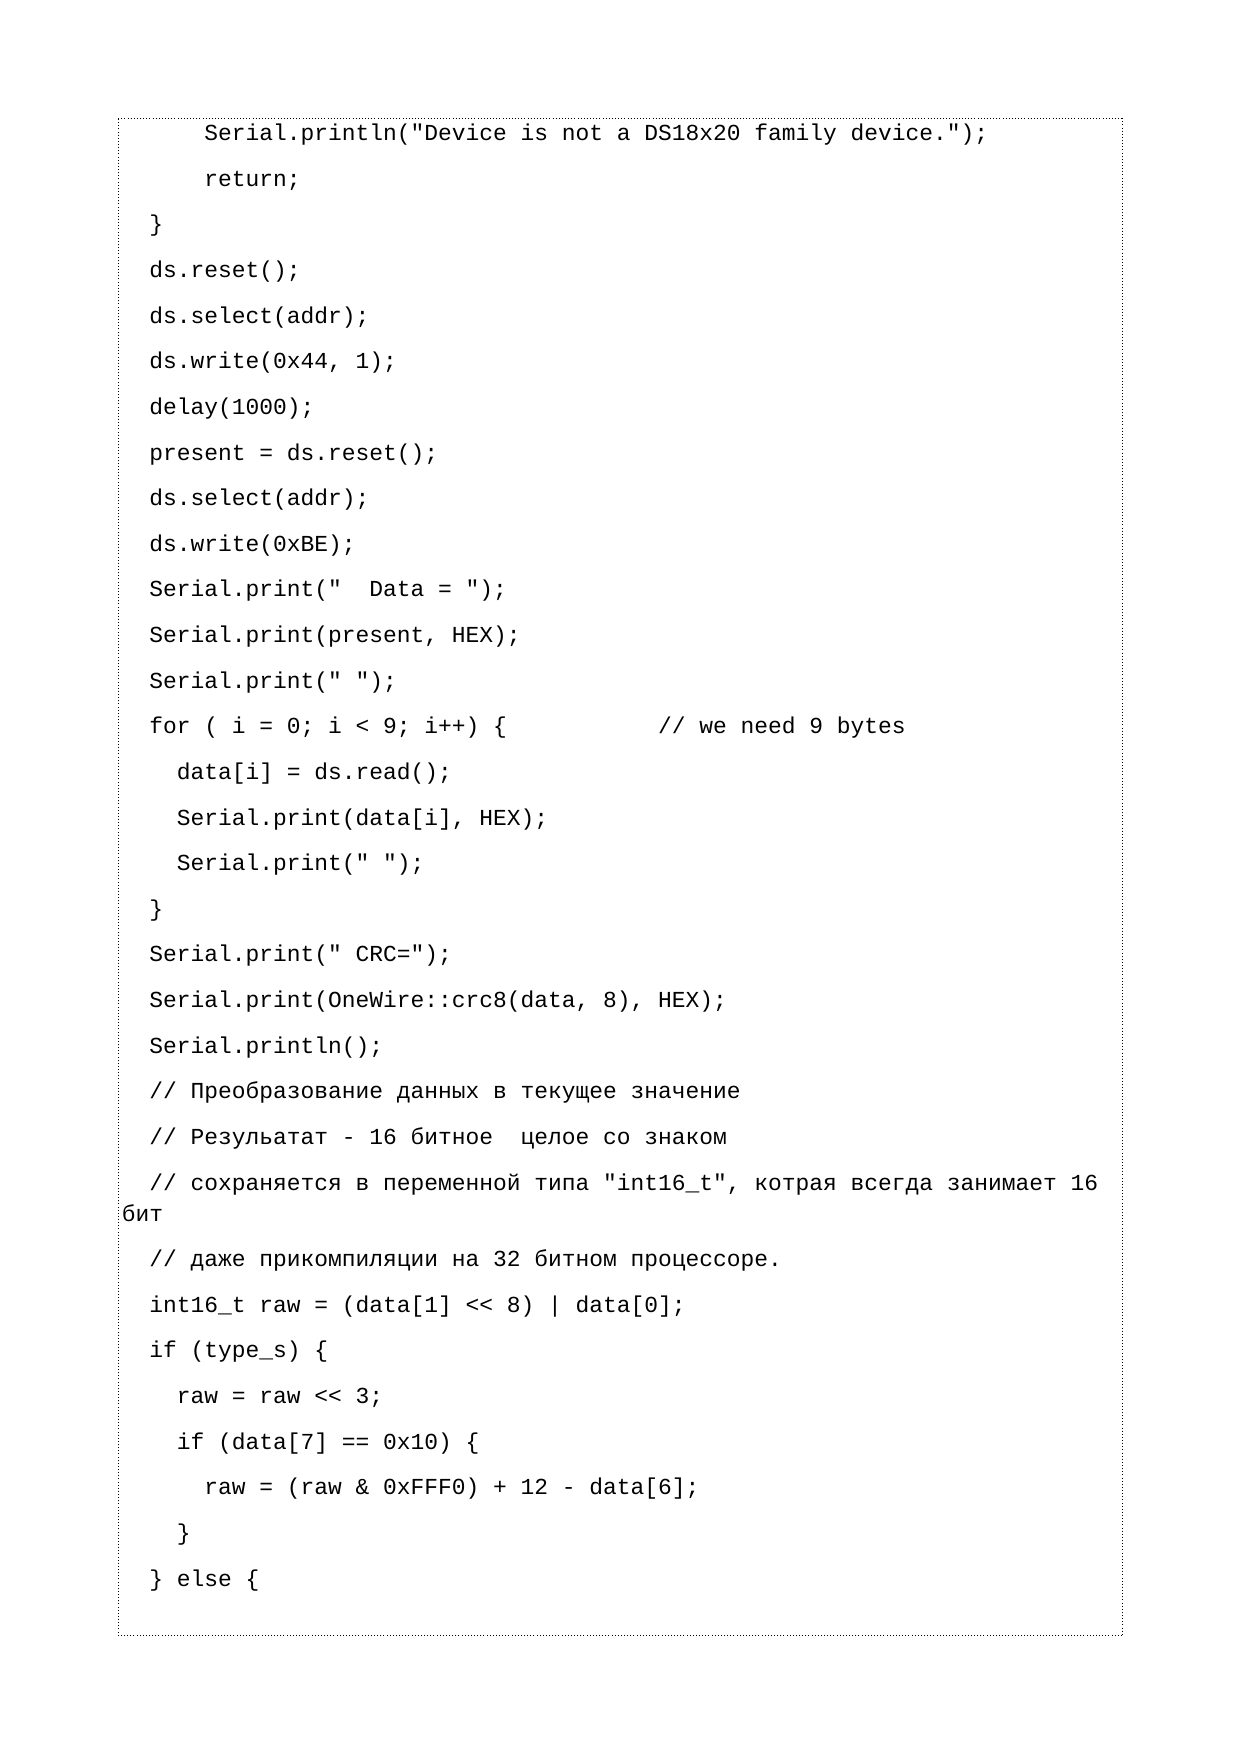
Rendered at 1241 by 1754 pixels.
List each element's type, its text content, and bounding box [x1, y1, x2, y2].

text raw = (raw & 0xFFF0) + 12 - data[6]; [122, 1476, 1119, 1502]
text data[i] = ds.read(); [122, 760, 1119, 786]
text raw = raw << 3; [122, 1384, 1119, 1410]
text if (data[7] == 0x10) { [122, 1430, 1119, 1456]
text Serial.print(present, HEX); [122, 623, 1119, 649]
text Serial.println(); [122, 1034, 1119, 1060]
text Serial.print(data[i], HEX); [122, 806, 1119, 832]
text // даже прикомпиляции на 32 битном процессоре. [122, 1248, 1119, 1273]
text ds.reset(); [122, 258, 1119, 284]
text } [122, 897, 1119, 923]
text } [122, 1521, 1119, 1547]
text Serial.print(OneWire::crc8(data, 8), HEX); [122, 988, 1119, 1014]
text } else { [122, 1567, 1119, 1593]
text Serial.print(" "); [122, 669, 1119, 695]
text ds.write(0x44, 1); [122, 350, 1119, 376]
text Serial.print(" CRC="); [122, 943, 1119, 969]
text ds.select(addr); [122, 487, 1119, 512]
text Serial.println("Device is not a DS18x20 family device."); [122, 122, 1119, 147]
text present = ds.reset(); [122, 441, 1119, 467]
text // сохраняется в переменной типа "int16_t", котрая всегда занимает 16 бит [122, 1171, 1119, 1228]
text Serial.print(" "); [122, 852, 1119, 877]
text Serial.print(" Data = "); [122, 578, 1119, 604]
text if (type_s) { [122, 1339, 1119, 1365]
text // Резульатат - 16 битное целое со знаком [122, 1125, 1119, 1151]
text delay(1000); [122, 395, 1119, 421]
text for ( i = 0; i < 9; i++) { // we need 9 bytes [122, 715, 1119, 741]
text // Преобразование данных в текущее значение [122, 1080, 1119, 1106]
text int16_t raw = (data[1] << 8) | data[0]; [122, 1293, 1119, 1319]
text } [122, 213, 1119, 239]
text ds.select(addr); [122, 304, 1119, 330]
text return; [122, 167, 1119, 193]
text ds.write(0xBE); [122, 532, 1119, 558]
